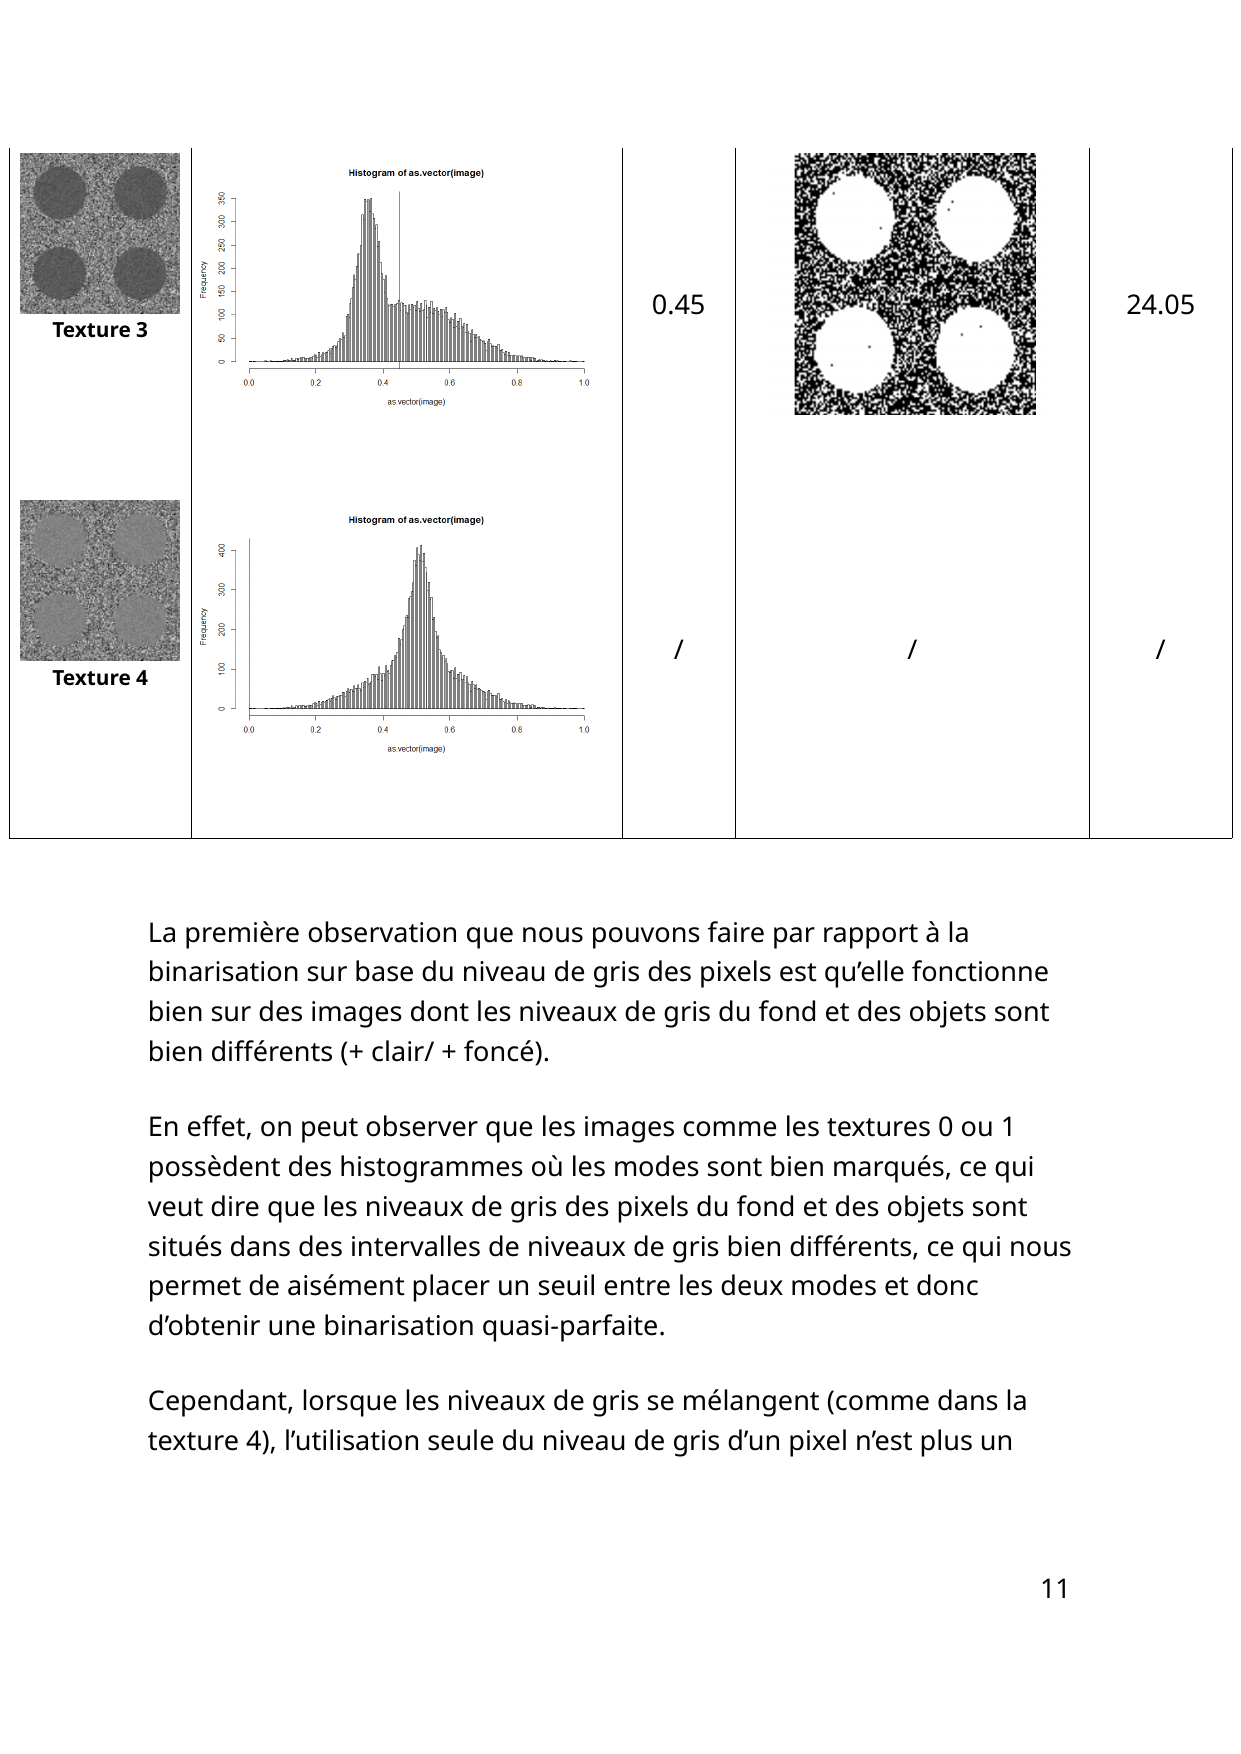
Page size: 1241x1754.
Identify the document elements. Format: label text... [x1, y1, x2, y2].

table_cell Texture 3 [10, 148, 191, 495]
table_cell [192, 148, 622, 495]
table_cell 24.05 [1090, 148, 1232, 495]
table_cell [736, 148, 1089, 495]
table_cell / [1090, 495, 1232, 838]
picture [197, 500, 617, 763]
picture [20, 500, 180, 661]
picture [764, 153, 1060, 415]
text Cependant, lorsque les niveaux de gris se mélangent (comme dans la texture 4), l’utilisation seule du niveau de gris d’un pixel n’est plus un [148, 1382, 1093, 1458]
text En effet, on peut observer que les images comme les textures 0 ou 1 possèdent des histogrammes où les modes sont bien marqués, ce qui veut dire que les niveaux de gris des pixels du fond et des objets sont situés dans des intervalles de niveaux de gris bien différents, ce qui nous permet de aisément placer un seuil entre les deux modes et donc d’obtenir une binarisation quasi-parfaite. [148, 1108, 1093, 1343]
table_cell Texture 4 [10, 495, 191, 838]
picture [197, 153, 617, 416]
picture [20, 153, 180, 314]
table_cell / [736, 495, 1089, 838]
table_cell 0.45 [623, 148, 735, 495]
text La première observation que nous pouvons faire par rapport à la binarisation sur base du niveau de gris des pixels est qu’elle fonctionne bien sur des images dont les niveaux de gris du fond et des objets sont bien différents (+ clair/ + foncé). [148, 913, 1093, 1069]
table_cell [192, 495, 622, 838]
table_cell / [623, 495, 735, 838]
